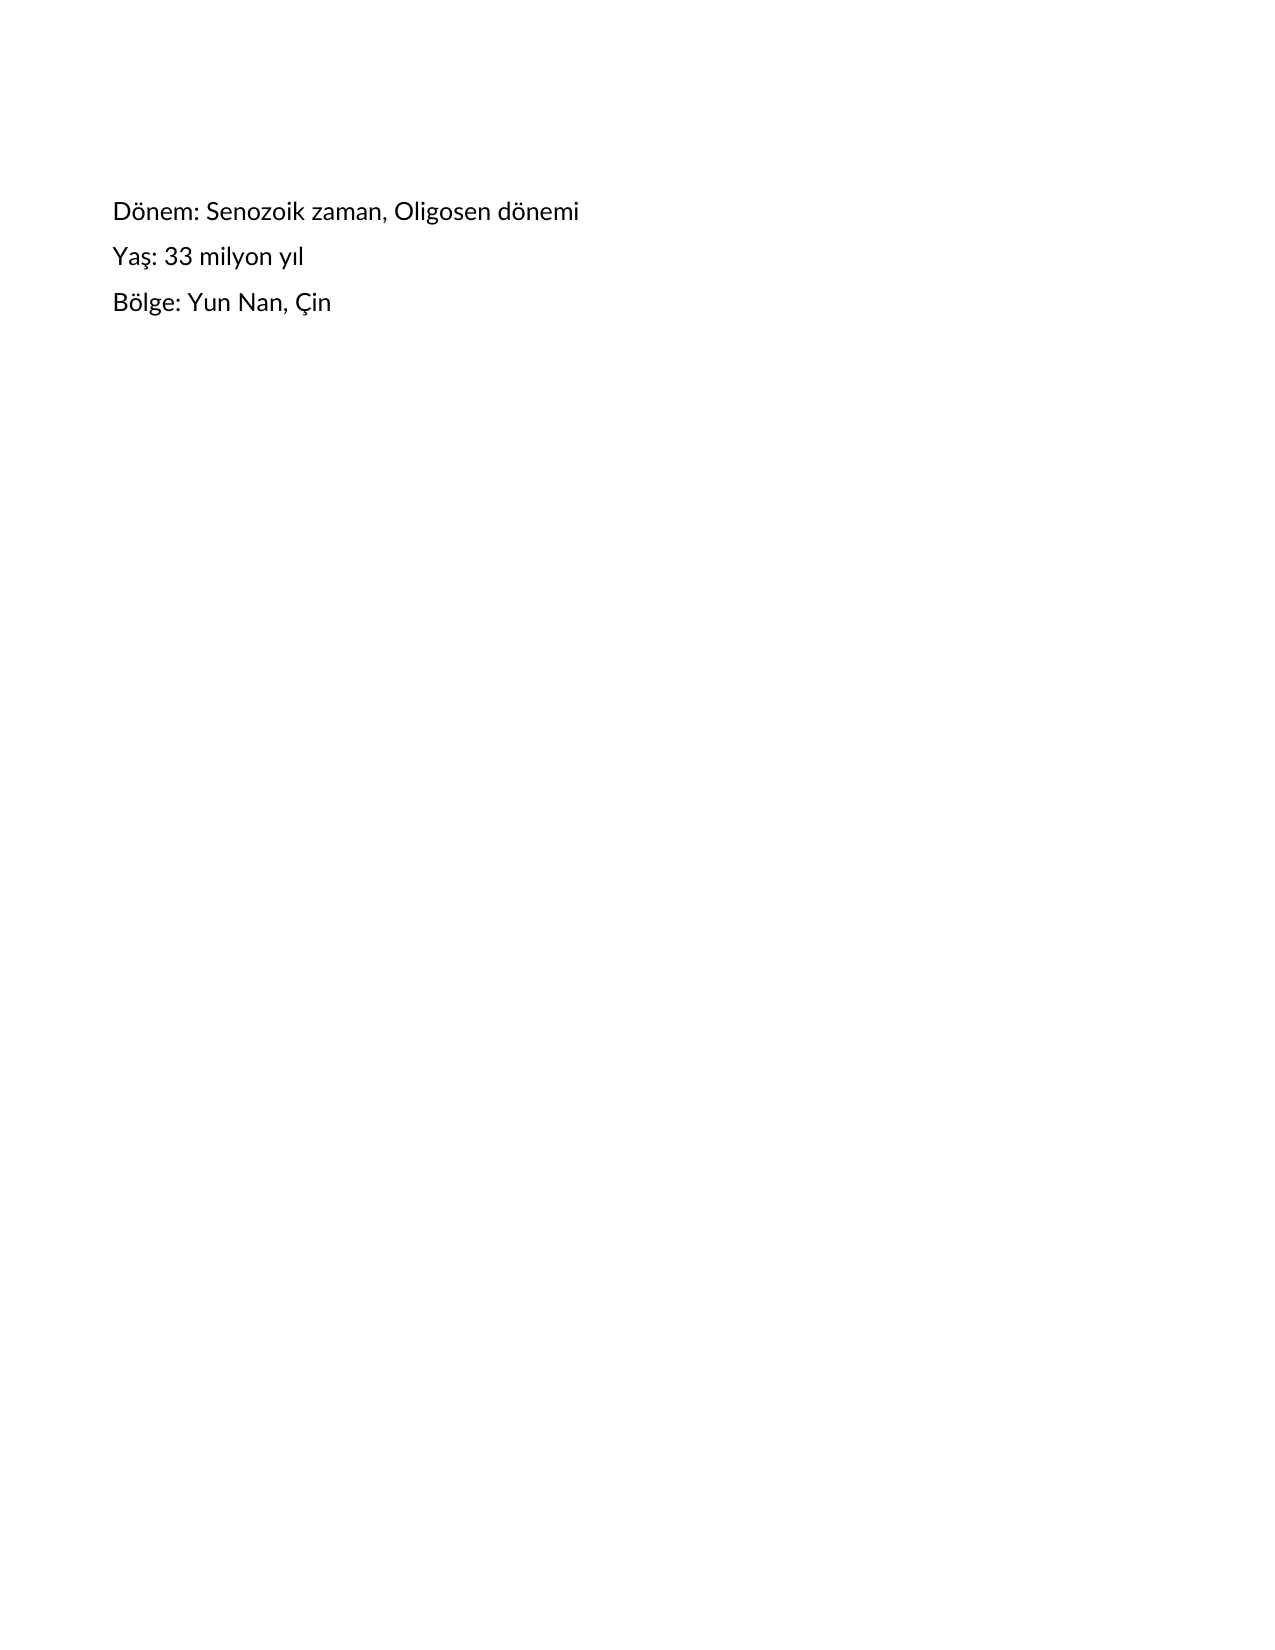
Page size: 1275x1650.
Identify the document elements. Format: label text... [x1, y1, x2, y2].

text Bölge: Yun Nan, Çin [75, 286, 1200, 316]
text Dönem: Senozoik zaman, Oligosen dönemi [75, 195, 1200, 225]
text Yaş: 33 milyon yıl [75, 241, 1200, 271]
